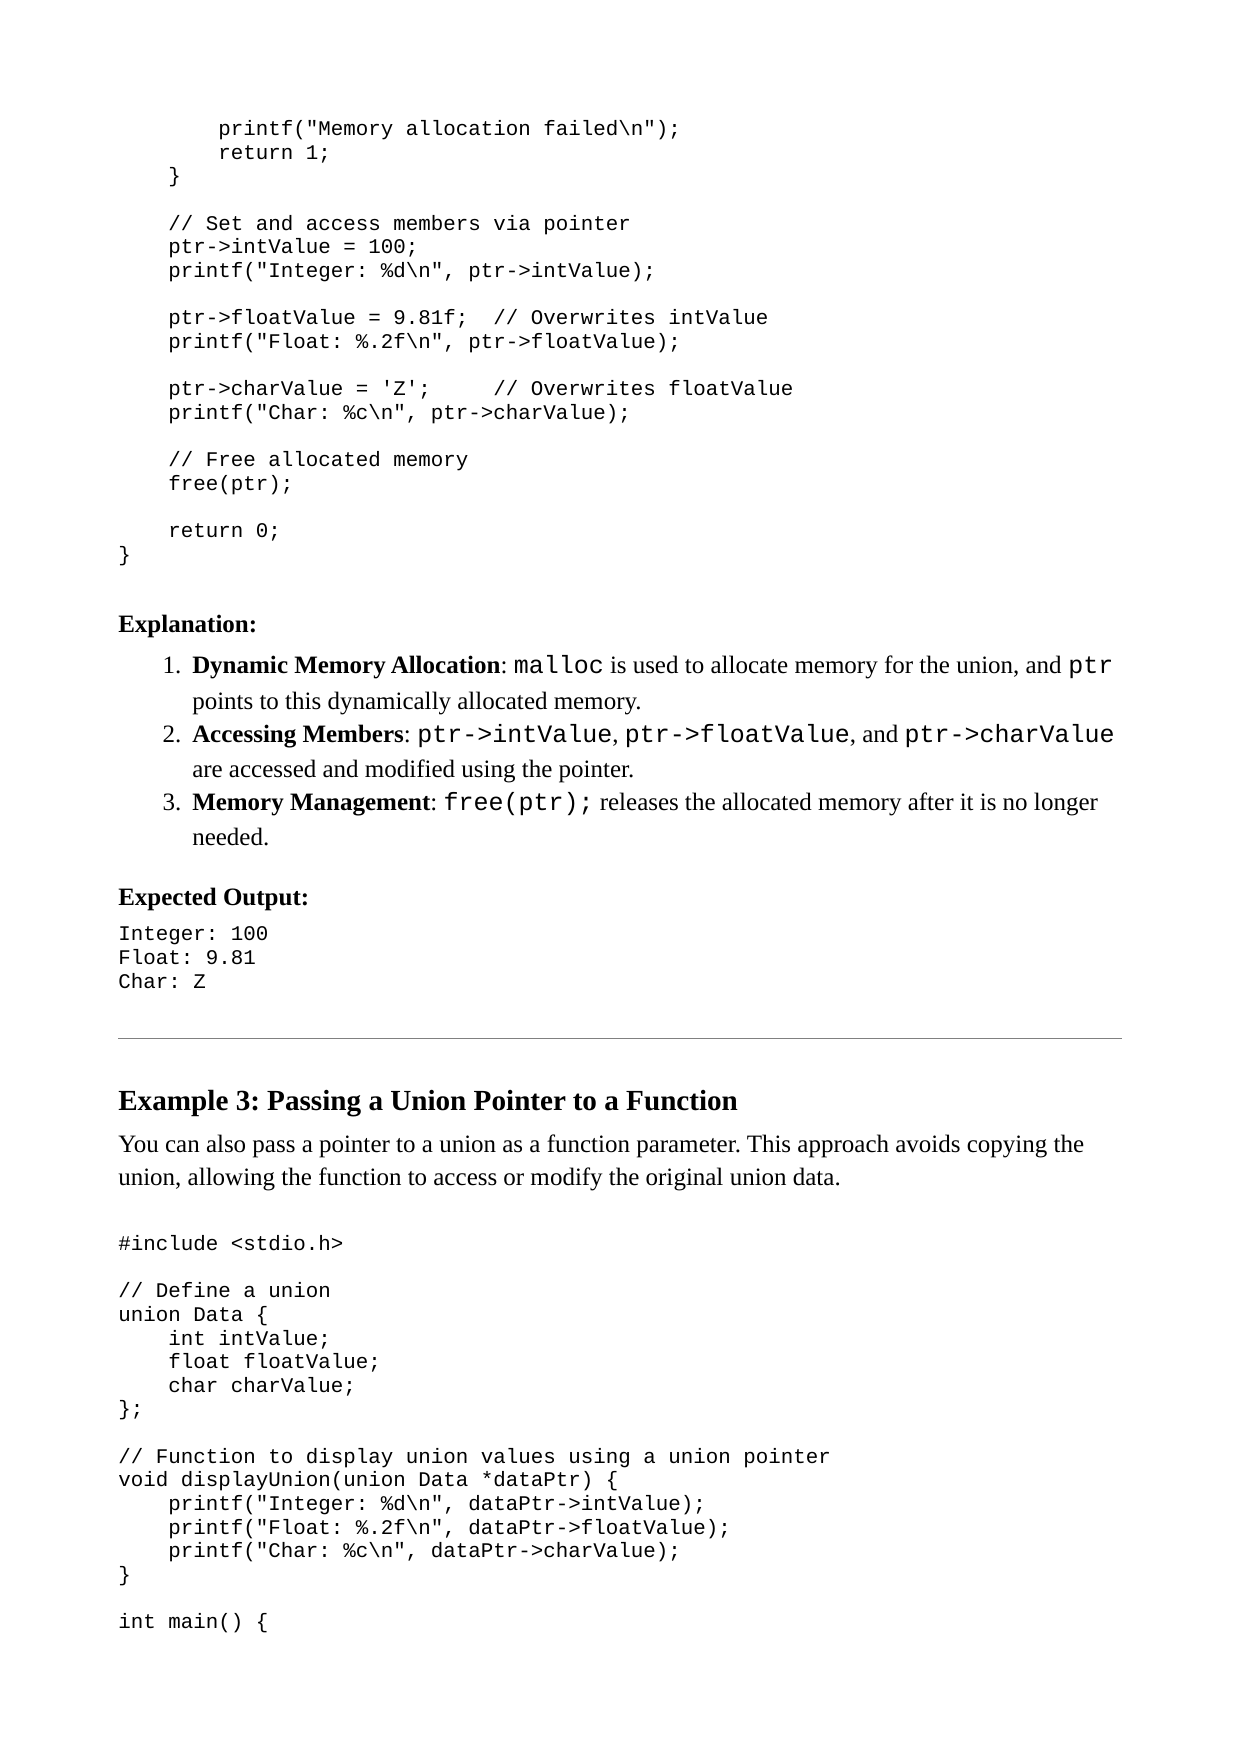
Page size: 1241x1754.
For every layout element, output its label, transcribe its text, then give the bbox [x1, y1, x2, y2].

text // Define a union [118, 1280, 1122, 1304]
text ptr->floatValue = 9.81f; // Overwrites intValue [118, 307, 1122, 331]
text Char: Z [118, 971, 1122, 994]
text printf("Float: %.2f\n", dataPtr->floatValue); [118, 1517, 1122, 1540]
text printf("Float: %.2f\n", ptr->floatValue); [118, 331, 1122, 354]
text // Function to display union values using a union pointer [118, 1446, 1122, 1469]
text printf("Memory allocation failed\n"); [118, 118, 1122, 142]
list Memory Management: free(ptr); releases the allocated memory after it is no longer needed. [162, 787, 1122, 851]
text char charValue; [118, 1375, 1122, 1398]
text free(ptr); [118, 473, 1122, 496]
text printf("Char: %c\n", dataPtr->charValue); [118, 1540, 1122, 1564]
text // Set and access members via pointer [118, 213, 1122, 236]
text } [118, 165, 1122, 189]
text printf("Integer: %d\n", ptr->intValue); [118, 260, 1122, 284]
text } [118, 544, 1122, 567]
text ptr->intValue = 100; [118, 236, 1122, 260]
text int main() { [118, 1611, 1122, 1635]
text }; [118, 1398, 1122, 1422]
text printf("Integer: %d\n", dataPtr->intValue); [118, 1493, 1122, 1517]
subtitle Explanation: [118, 609, 1122, 638]
list Accessing Members: ptr->intValue, ptr->floatValue, and ptr->charValue are accessed and modified using the pointer. [162, 719, 1122, 783]
text void displayUnion(union Data *dataPtr) { [118, 1469, 1122, 1493]
subtitle Example 3: Passing a Union Pointer to a Function [118, 1083, 1122, 1116]
text Integer: 100 [118, 923, 1122, 947]
list Dynamic Memory Allocation: malloc is used to allocate memory for the union, and ptr points to this dynamically allocated memory. [162, 651, 1122, 714]
text return 1; [118, 142, 1122, 165]
text float floatValue; [118, 1351, 1122, 1375]
text int intValue; [118, 1327, 1122, 1351]
text union Data { [118, 1304, 1122, 1327]
subtitle Expected Output: [118, 882, 1122, 911]
text You can also pass a pointer to a union as a function parameter. This approach avoids copying the union, allowing the function to access or modify the original union data. [118, 1129, 1122, 1190]
text ptr->charValue = 'Z'; // Overwrites floatValue [118, 378, 1122, 402]
text #include <stdio.h> [118, 1233, 1122, 1257]
text return 0; [118, 520, 1122, 544]
text Float: 9.81 [118, 947, 1122, 971]
text } [118, 1564, 1122, 1588]
text // Free allocated memory [118, 449, 1122, 473]
text printf("Char: %c\n", ptr->charValue); [118, 402, 1122, 426]
